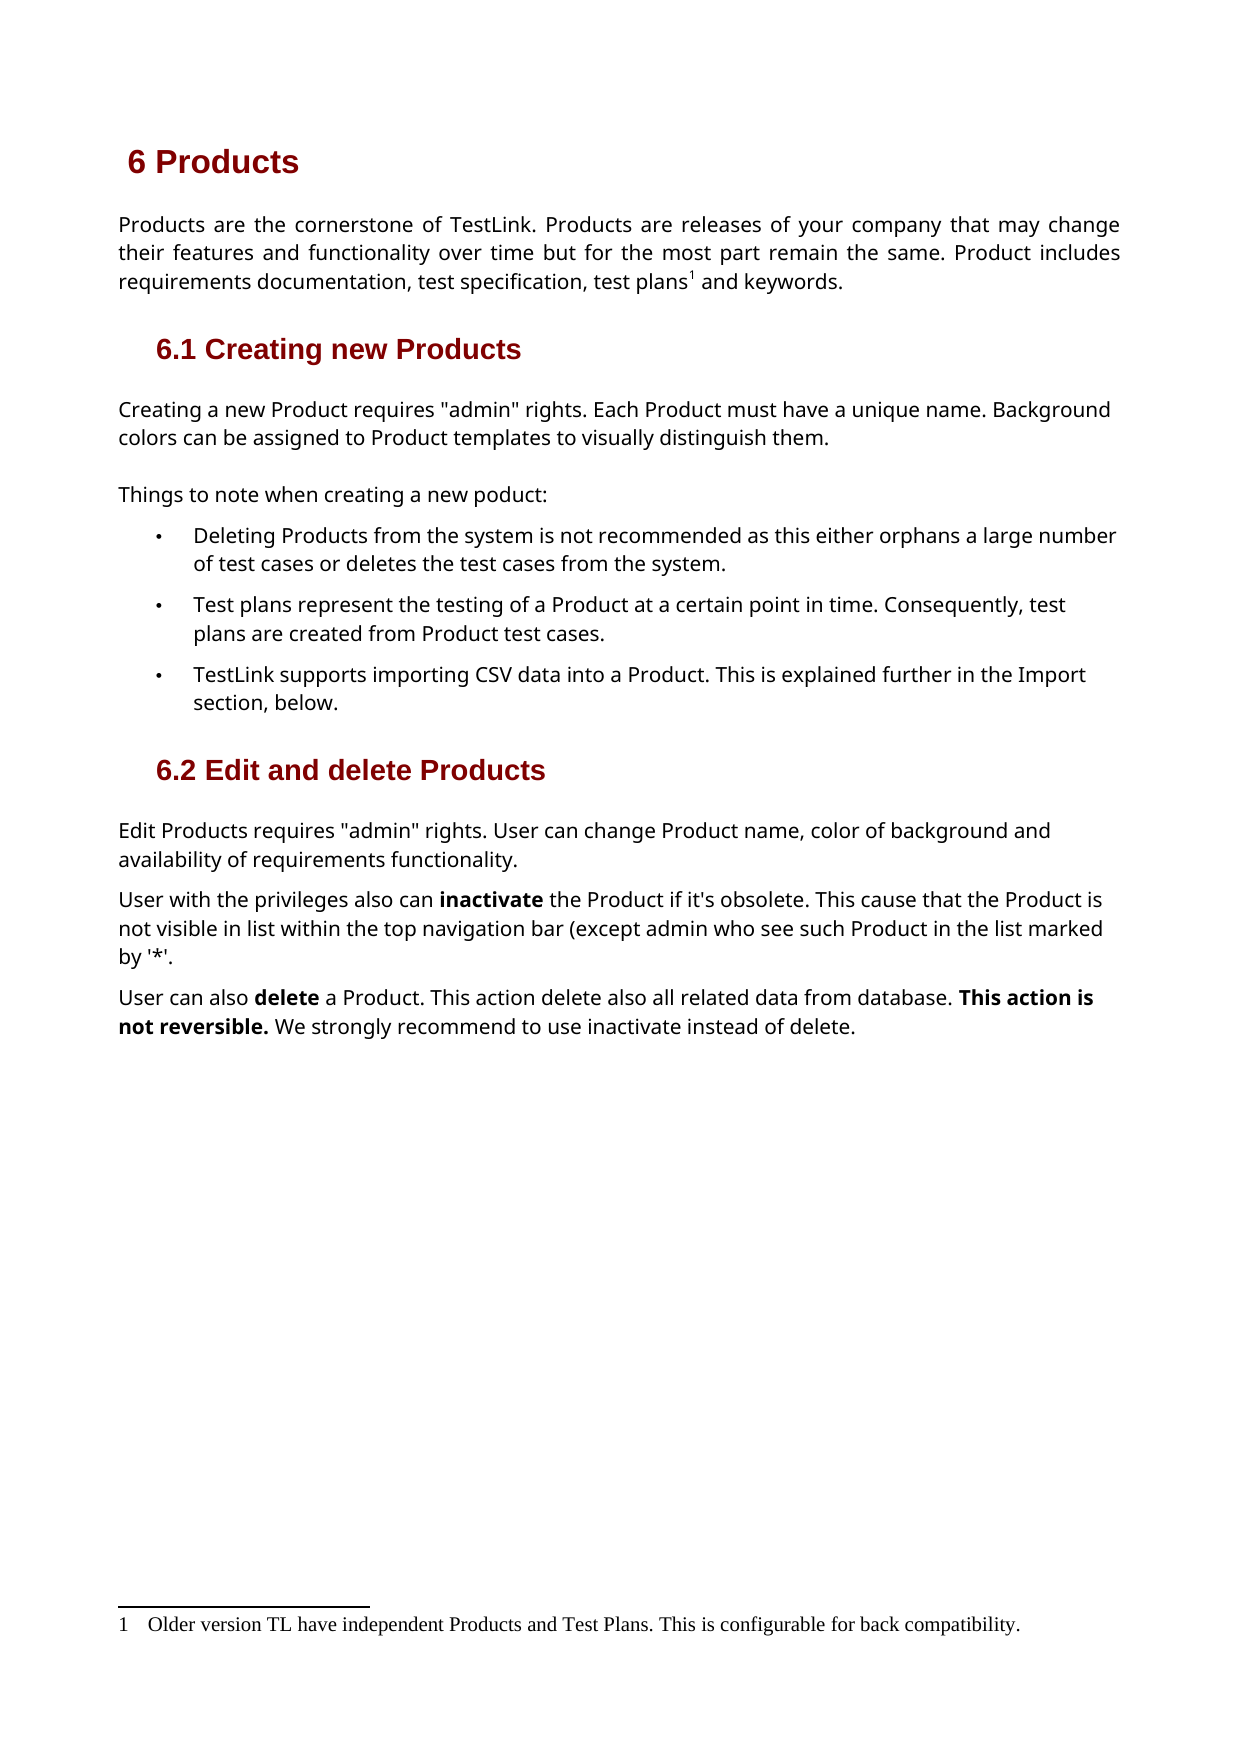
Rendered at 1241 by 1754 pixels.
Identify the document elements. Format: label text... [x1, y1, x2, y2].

text Creating a new Product requires "admin" rights. Each Product must have a unique name. Background colors can be assigned to Product templates to visually distinguish them. Things to note when creating a new poduct: [118, 395, 1122, 508]
list TestLink supports importing CSV data into a Product. This is explained further in the Import section, below. [156, 660, 1122, 717]
list Test plans represent the testing of a Product at a certain point in time. Consequently, test plans are created from Product test cases. [156, 590, 1122, 647]
subtitle Creating new Products [148, 333, 1122, 365]
text User can also delete a Product. This action delete also all related data from database. This action is not reversible. We strongly recommend to use inactivate instead of delete. [118, 983, 1122, 1040]
text Older version TL have independent Products and Test Plans. This is configurable for back compatibility. [118, 1613, 1122, 1636]
subtitle Edit and delete Products [148, 754, 1122, 787]
subtitle Products [118, 143, 1122, 180]
text User with the privileges also can inactivate the Product if it's obsolete. This cause that the Product is not visible in list within the top navigation bar (except admin who see such Product in the list marked by '*'. [118, 886, 1122, 971]
list Deleting Products from the system is not recommended as this either orphans a large number of test cases or deletes the test cases from the system. [156, 521, 1122, 578]
text Products are the cornerstone of TestLink. Products are releases of your company that may change their features and functionality over time but for the most part remain the same. Product includes requirements documentation, test specification, test plans and keywords. [118, 210, 1122, 295]
text Edit Products requires "admin" rights. User can change Product name, color of background and availability of requirements functionality. [118, 816, 1122, 873]
